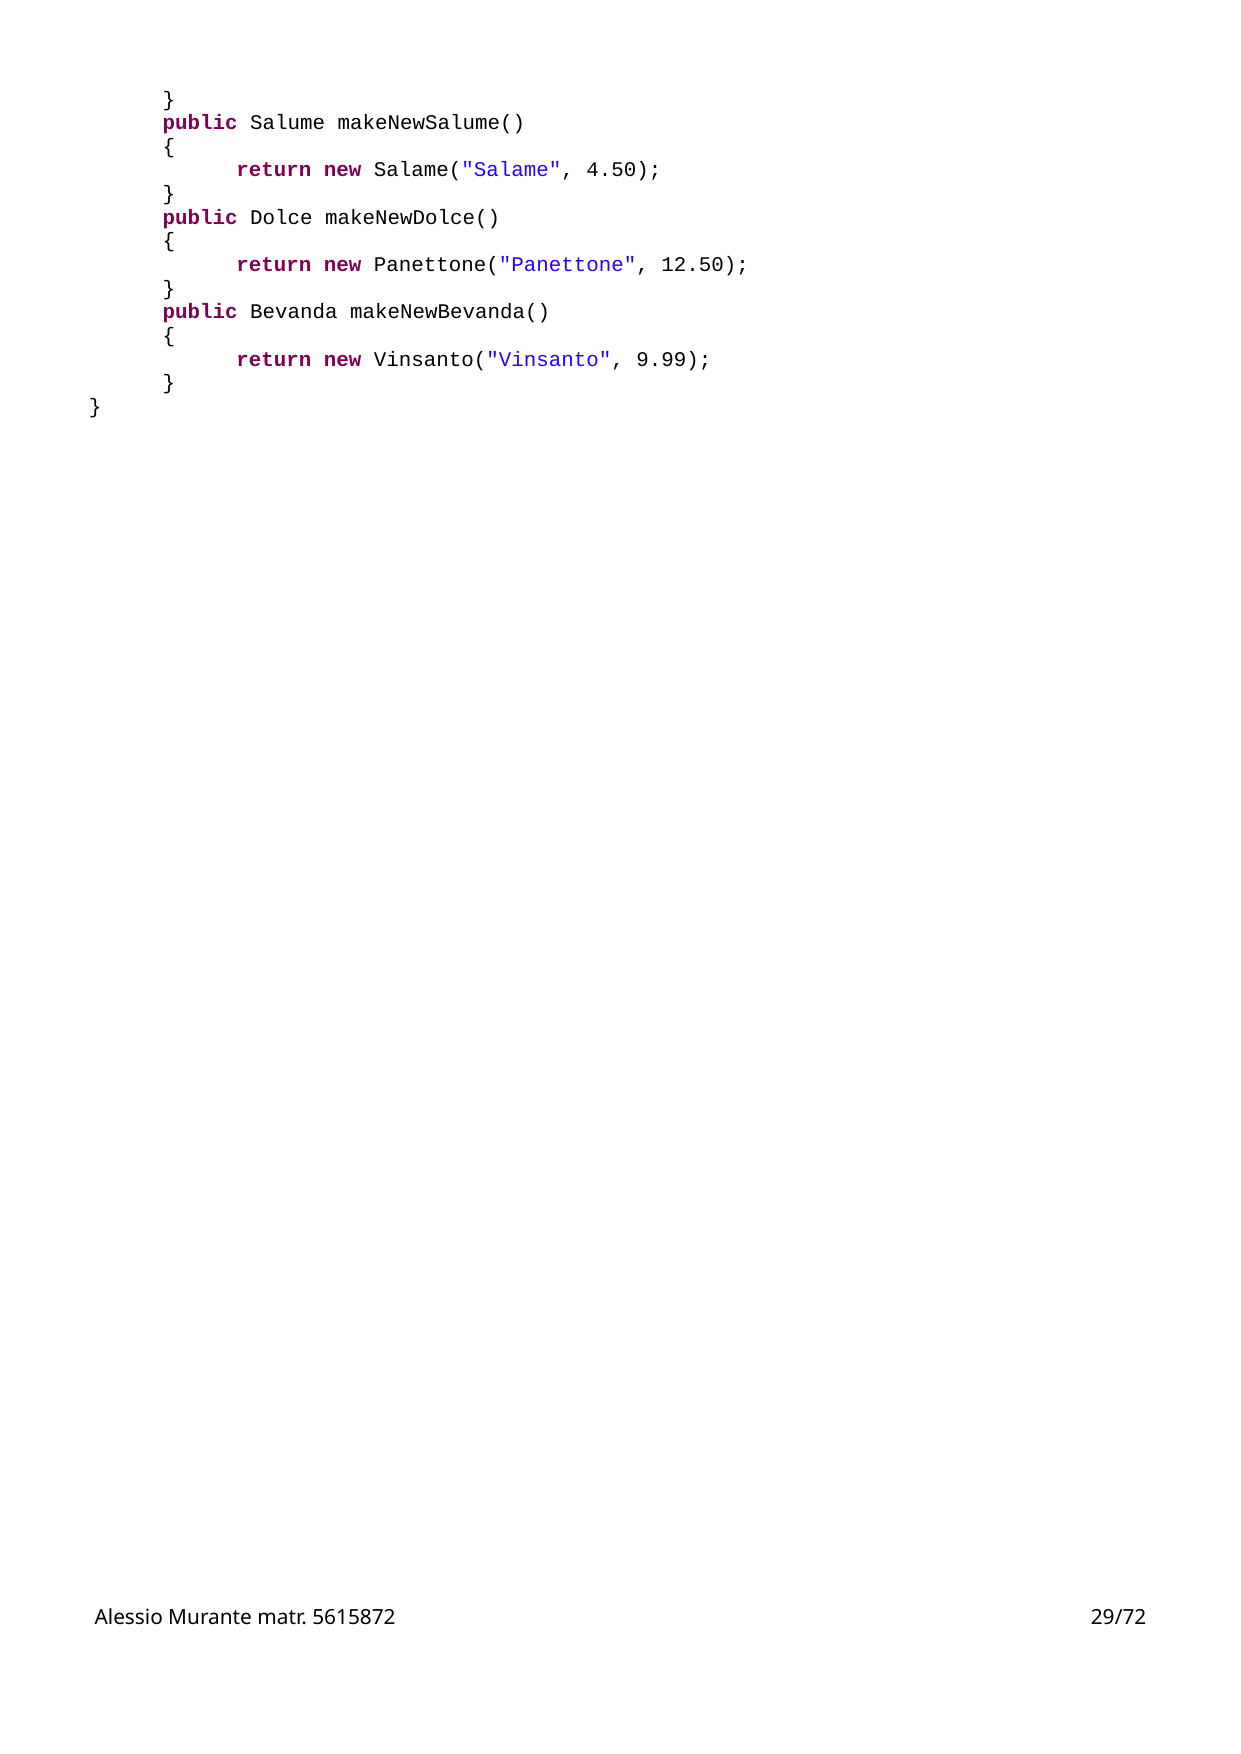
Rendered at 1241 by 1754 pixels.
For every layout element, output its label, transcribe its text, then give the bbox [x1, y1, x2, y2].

text } [88, 278, 1152, 301]
text return new Vinsanto("Vinsanto", 9.99); [88, 349, 1152, 372]
text } [88, 183, 1152, 207]
text public Salume makeNewSalume() [88, 112, 1152, 136]
text } [88, 88, 1152, 112]
text { [88, 230, 1152, 254]
text return new Salame("Salame", 4.50); [88, 159, 1152, 183]
text public Dolce makeNewDolce() [88, 207, 1152, 230]
text } [88, 396, 1152, 419]
text { [88, 136, 1152, 159]
text return new Panettone("Panettone", 12.50); [88, 254, 1152, 278]
text { [88, 325, 1152, 349]
text public Bevanda makeNewBevanda() [88, 301, 1152, 325]
text } [88, 372, 1152, 396]
